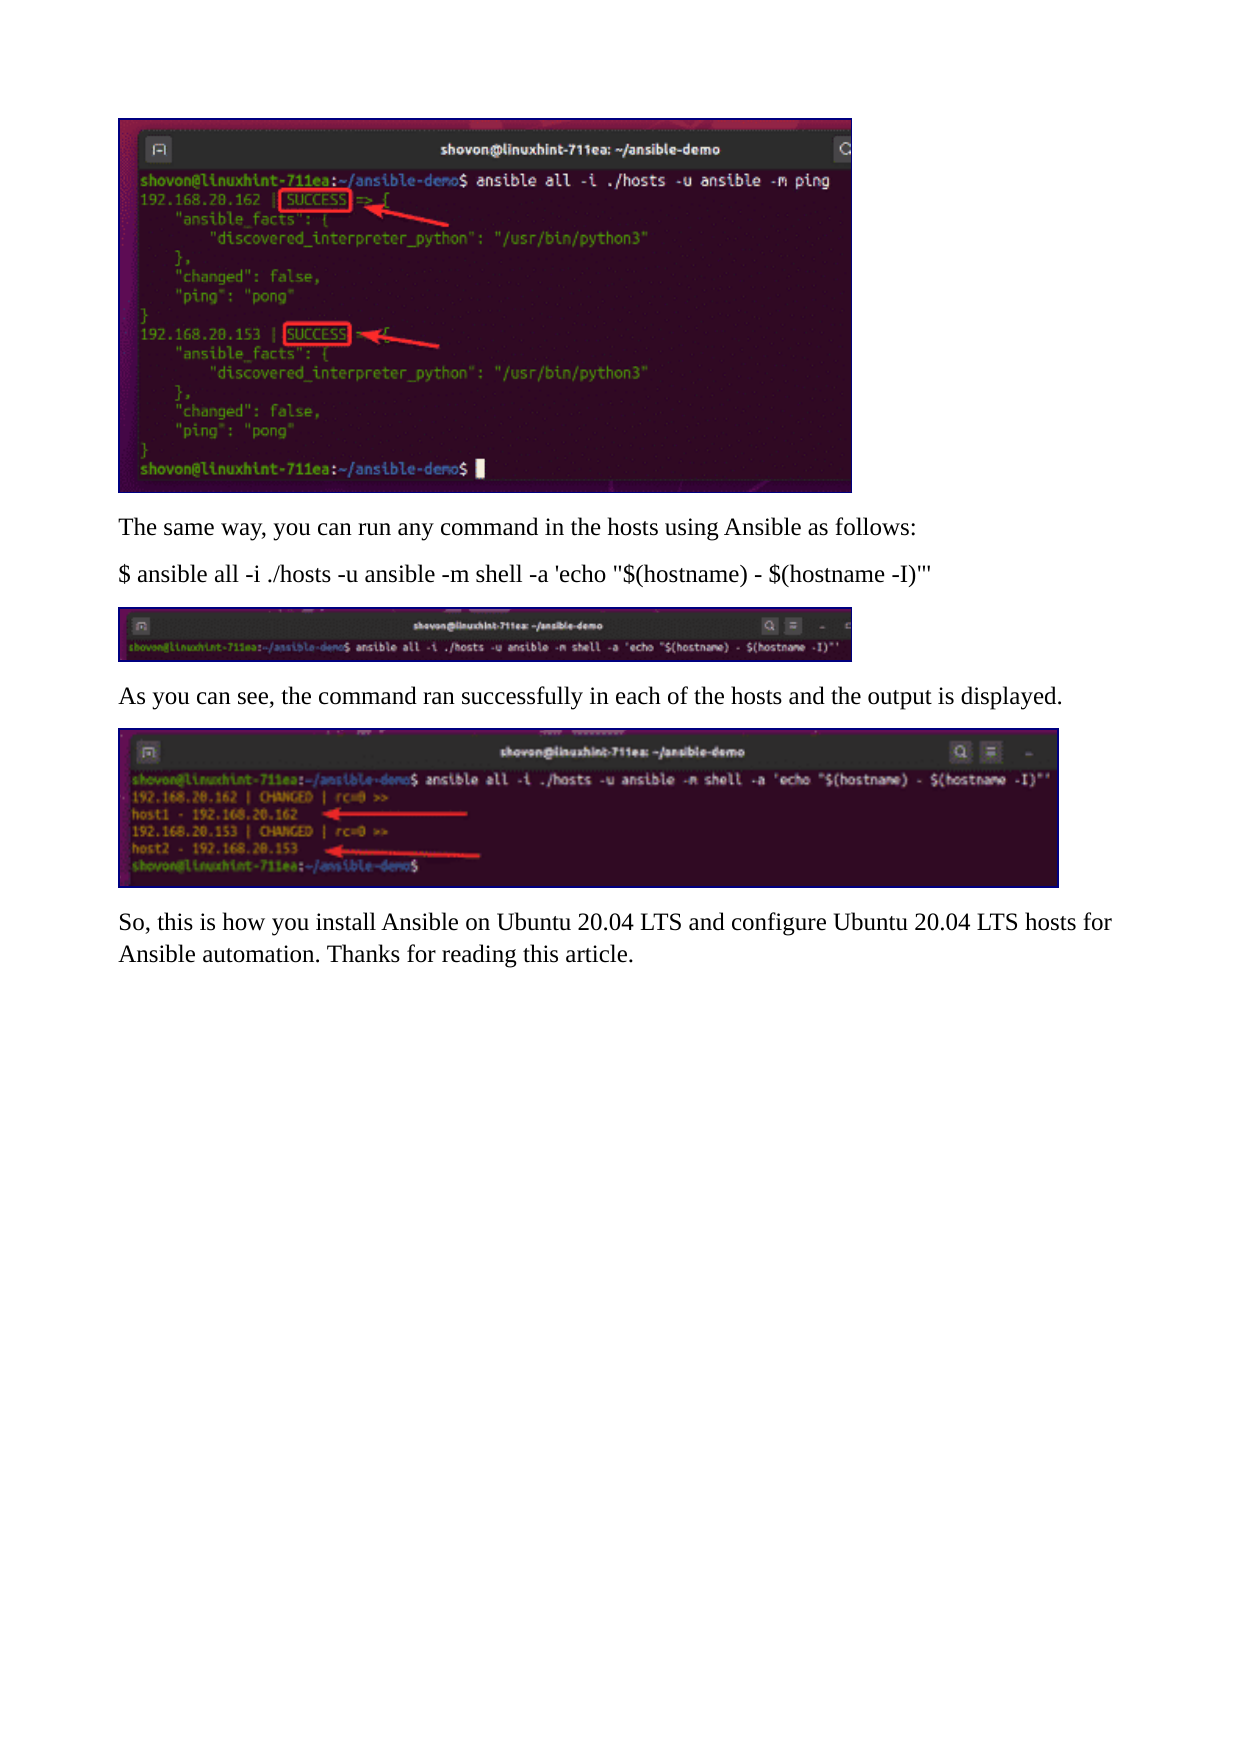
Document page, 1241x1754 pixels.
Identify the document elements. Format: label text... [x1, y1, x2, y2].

picture [120, 609, 851, 660]
picture [120, 730, 1057, 886]
text As you can see, the command ran successfully in each of the hosts and the output is displayed. [118, 681, 1122, 709]
picture [120, 120, 851, 492]
text So, this is how you install Ansible on Ubuntu 20.04 LTS and configure Ubuntu 20.04 LTS hosts for Ansible automation. Thanks for reading this article. [118, 907, 1122, 968]
text $ ansible all -i ./hosts -u ansible -m shell -a 'echo "$(hostname) - $(hostname -I)"' [118, 559, 1122, 588]
text The same way, you can run any command in the hosts using Ansible as follows: [118, 512, 1122, 541]
